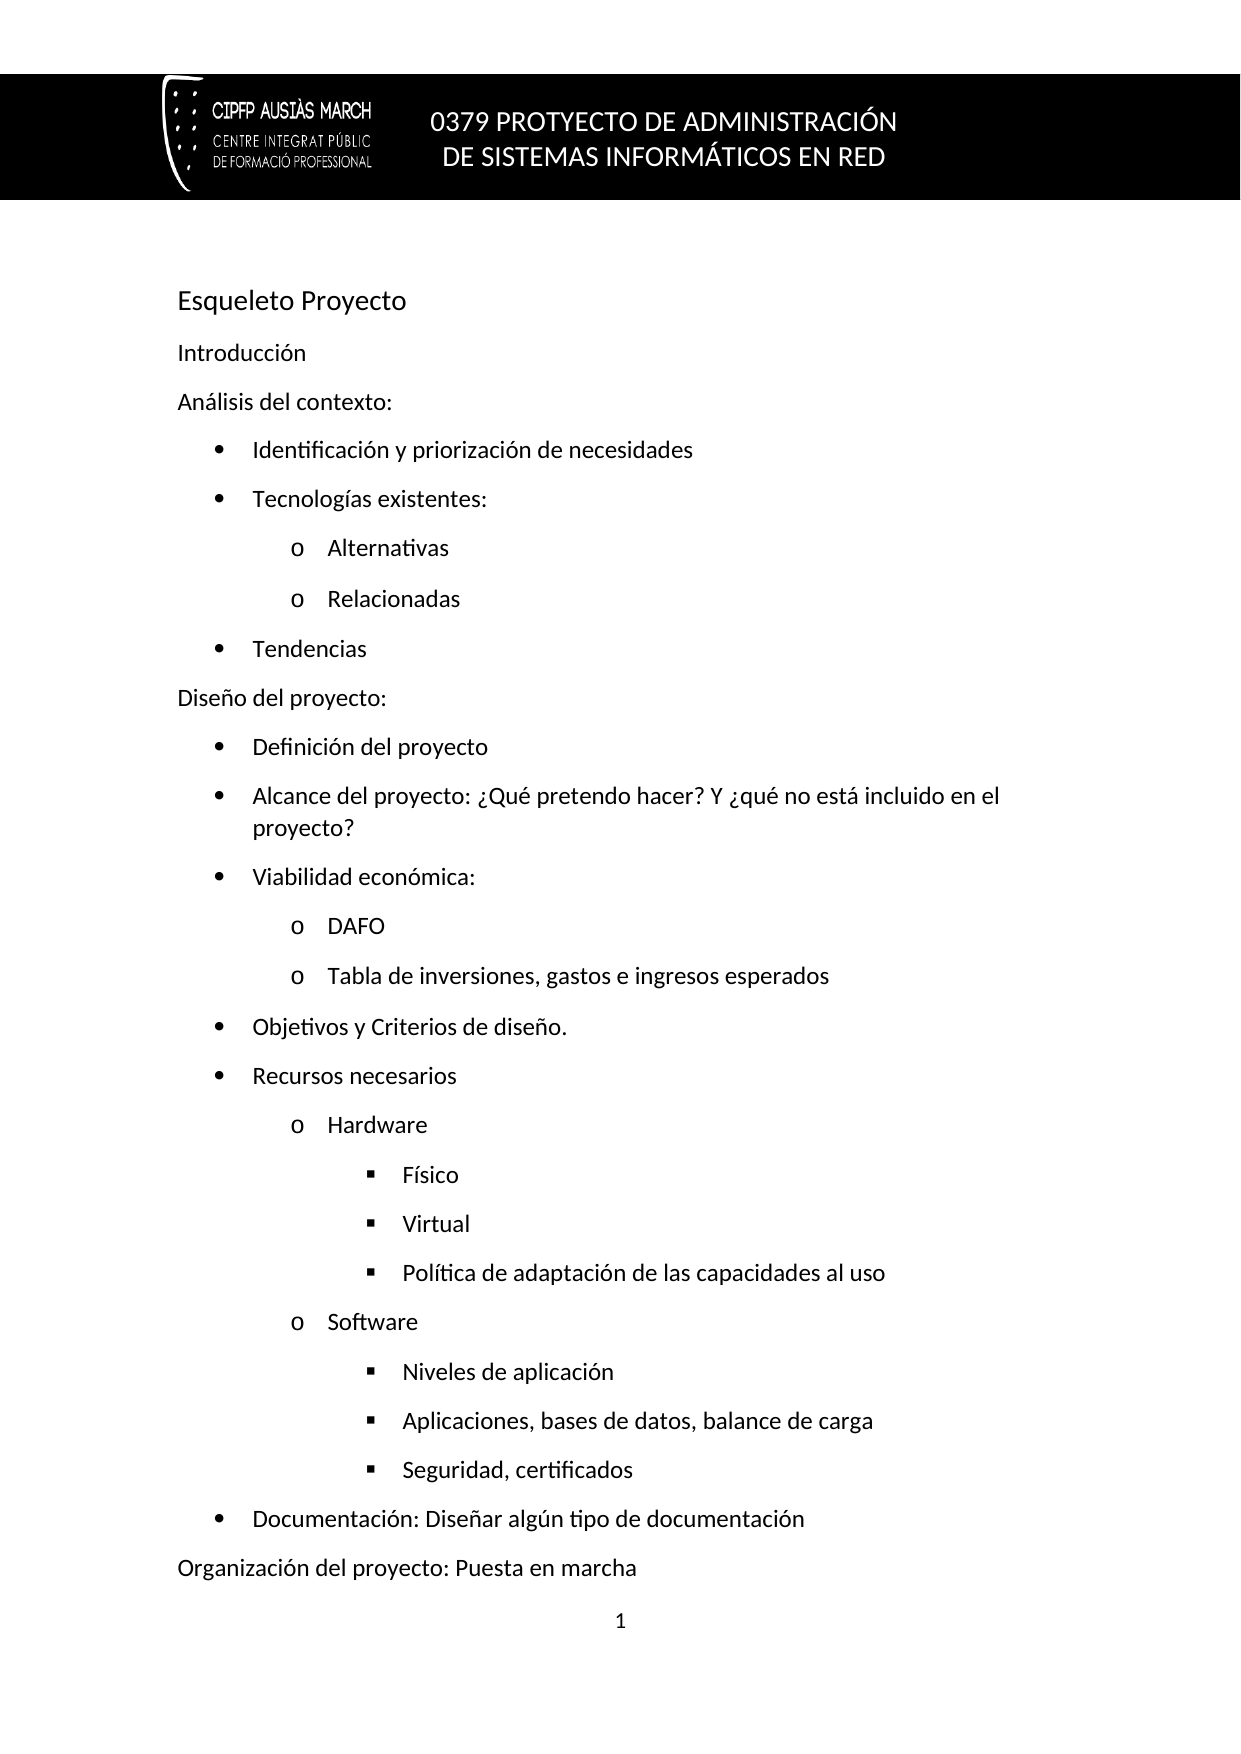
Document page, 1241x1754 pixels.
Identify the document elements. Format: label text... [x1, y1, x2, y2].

text Esqueleto Proyecto [177, 282, 1063, 318]
list Aplicaciones, bases de datos, balance de carga [365, 1405, 1063, 1436]
list Tecnologías existentes: [215, 483, 1063, 514]
list Alternativas [290, 532, 1063, 564]
text Análisis del contexto: [177, 386, 1063, 416]
list Viabilidad económica: [215, 861, 1063, 892]
list Físico [365, 1159, 1063, 1189]
text Introducción [177, 337, 1063, 367]
list Seguridad, certificados [365, 1454, 1063, 1485]
list Definición del proyecto [215, 731, 1063, 762]
list Niveles de aplicación [365, 1356, 1063, 1387]
list Recursos necesarios [215, 1060, 1063, 1090]
list Política de adaptación de las capacidades al uso [365, 1257, 1063, 1287]
list Tabla de inversiones, gastos e ingresos esperados [290, 961, 1063, 992]
list Objetivos y Criterios de diseño. [215, 1011, 1063, 1041]
text Organización del proyecto: Puesta en marcha [177, 1552, 1063, 1583]
list Software [290, 1306, 1063, 1338]
list Alcance del proyecto: ¿Qué pretendo hacer? Y ¿qué no está incluido en el proyecto? [215, 780, 1063, 843]
list DAFO [290, 910, 1063, 942]
list Identificación y priorización de necesidades [215, 434, 1063, 465]
list Hardware [290, 1109, 1063, 1141]
list Tendencias [215, 633, 1063, 664]
picture [161, 74, 385, 199]
text Diseño del proyecto: [177, 682, 1063, 713]
list Relacionadas [290, 583, 1063, 614]
list Virtual [365, 1208, 1063, 1238]
list Documentación: Diseñar algún tipo de documentación [215, 1503, 1063, 1534]
